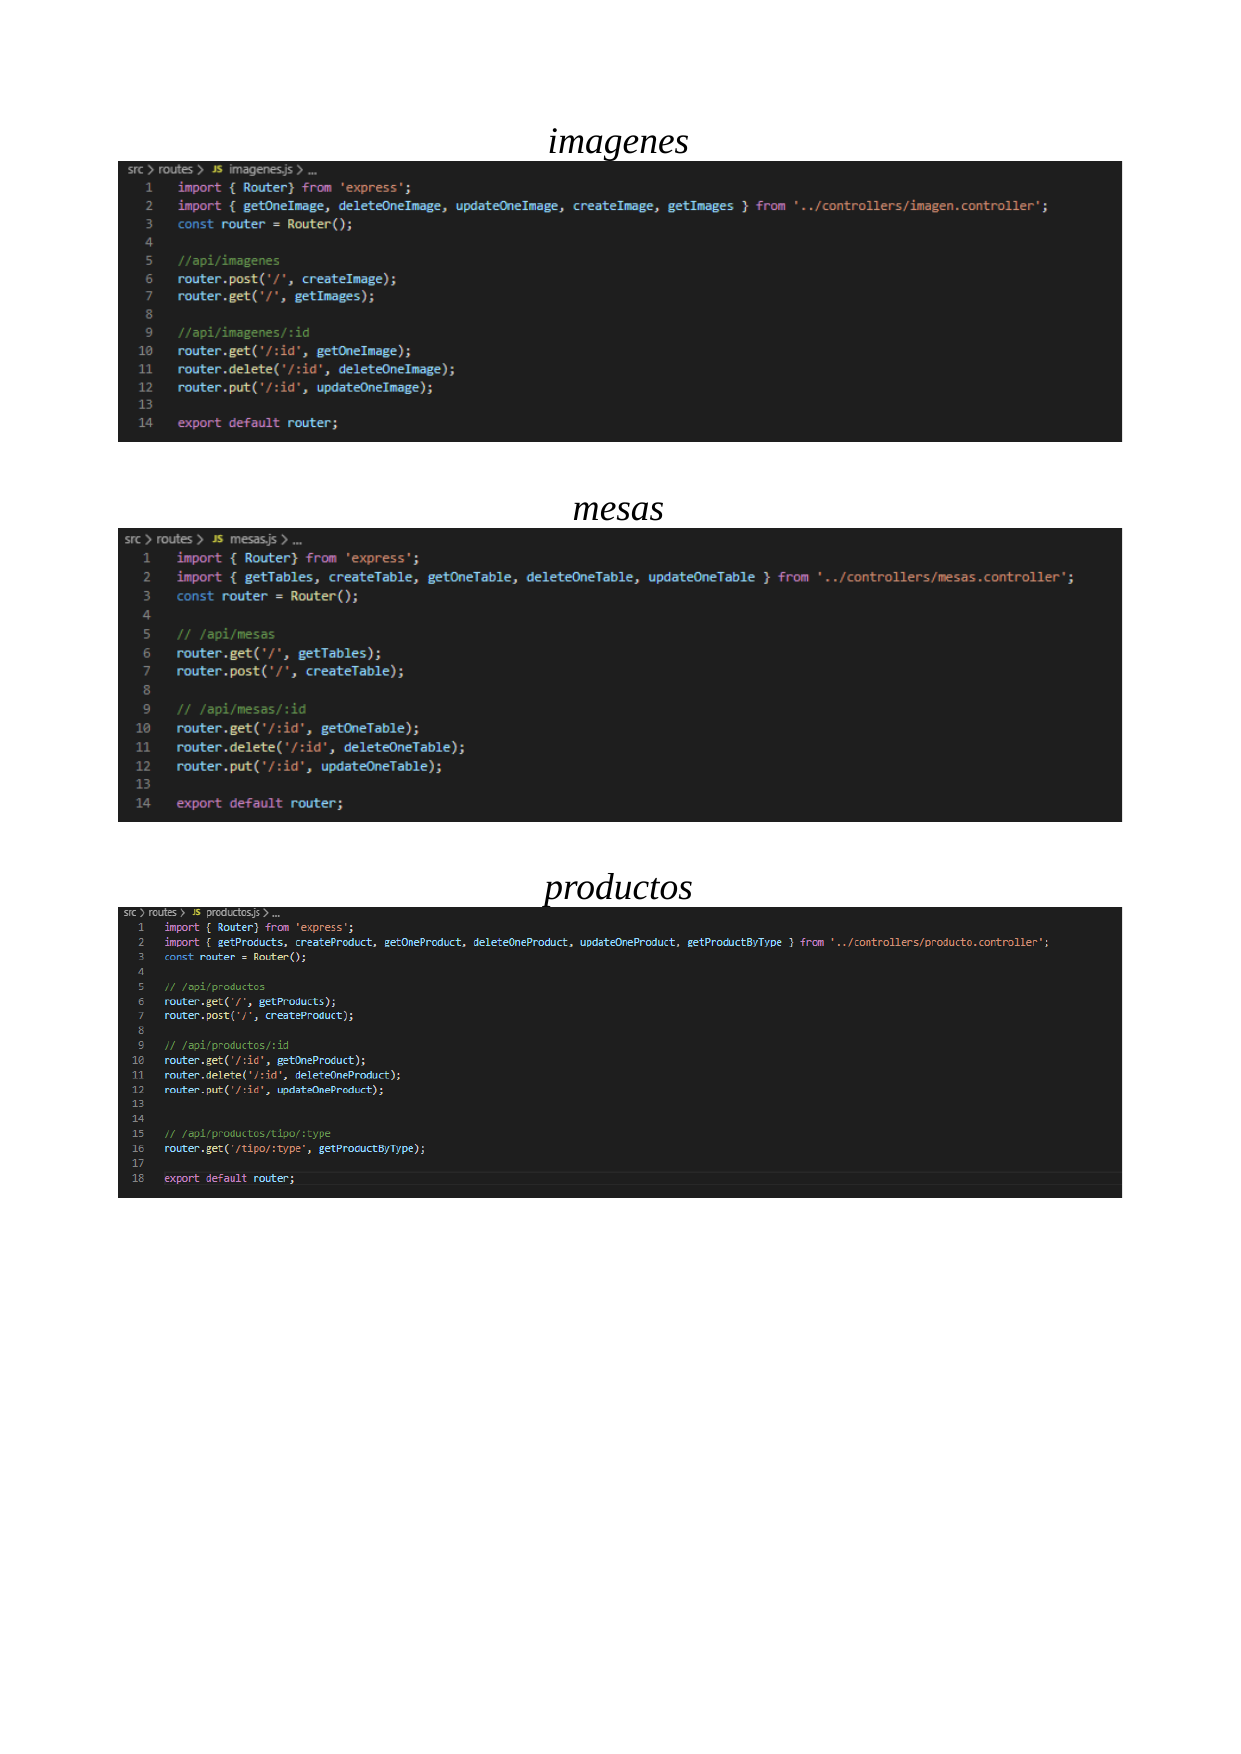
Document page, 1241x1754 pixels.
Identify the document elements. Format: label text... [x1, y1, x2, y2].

picture [118, 907, 1123, 1198]
text mesas [118, 485, 1122, 528]
text imagenes [118, 118, 1122, 161]
picture [118, 528, 1123, 822]
text productos [118, 864, 1122, 907]
picture [118, 161, 1123, 442]
